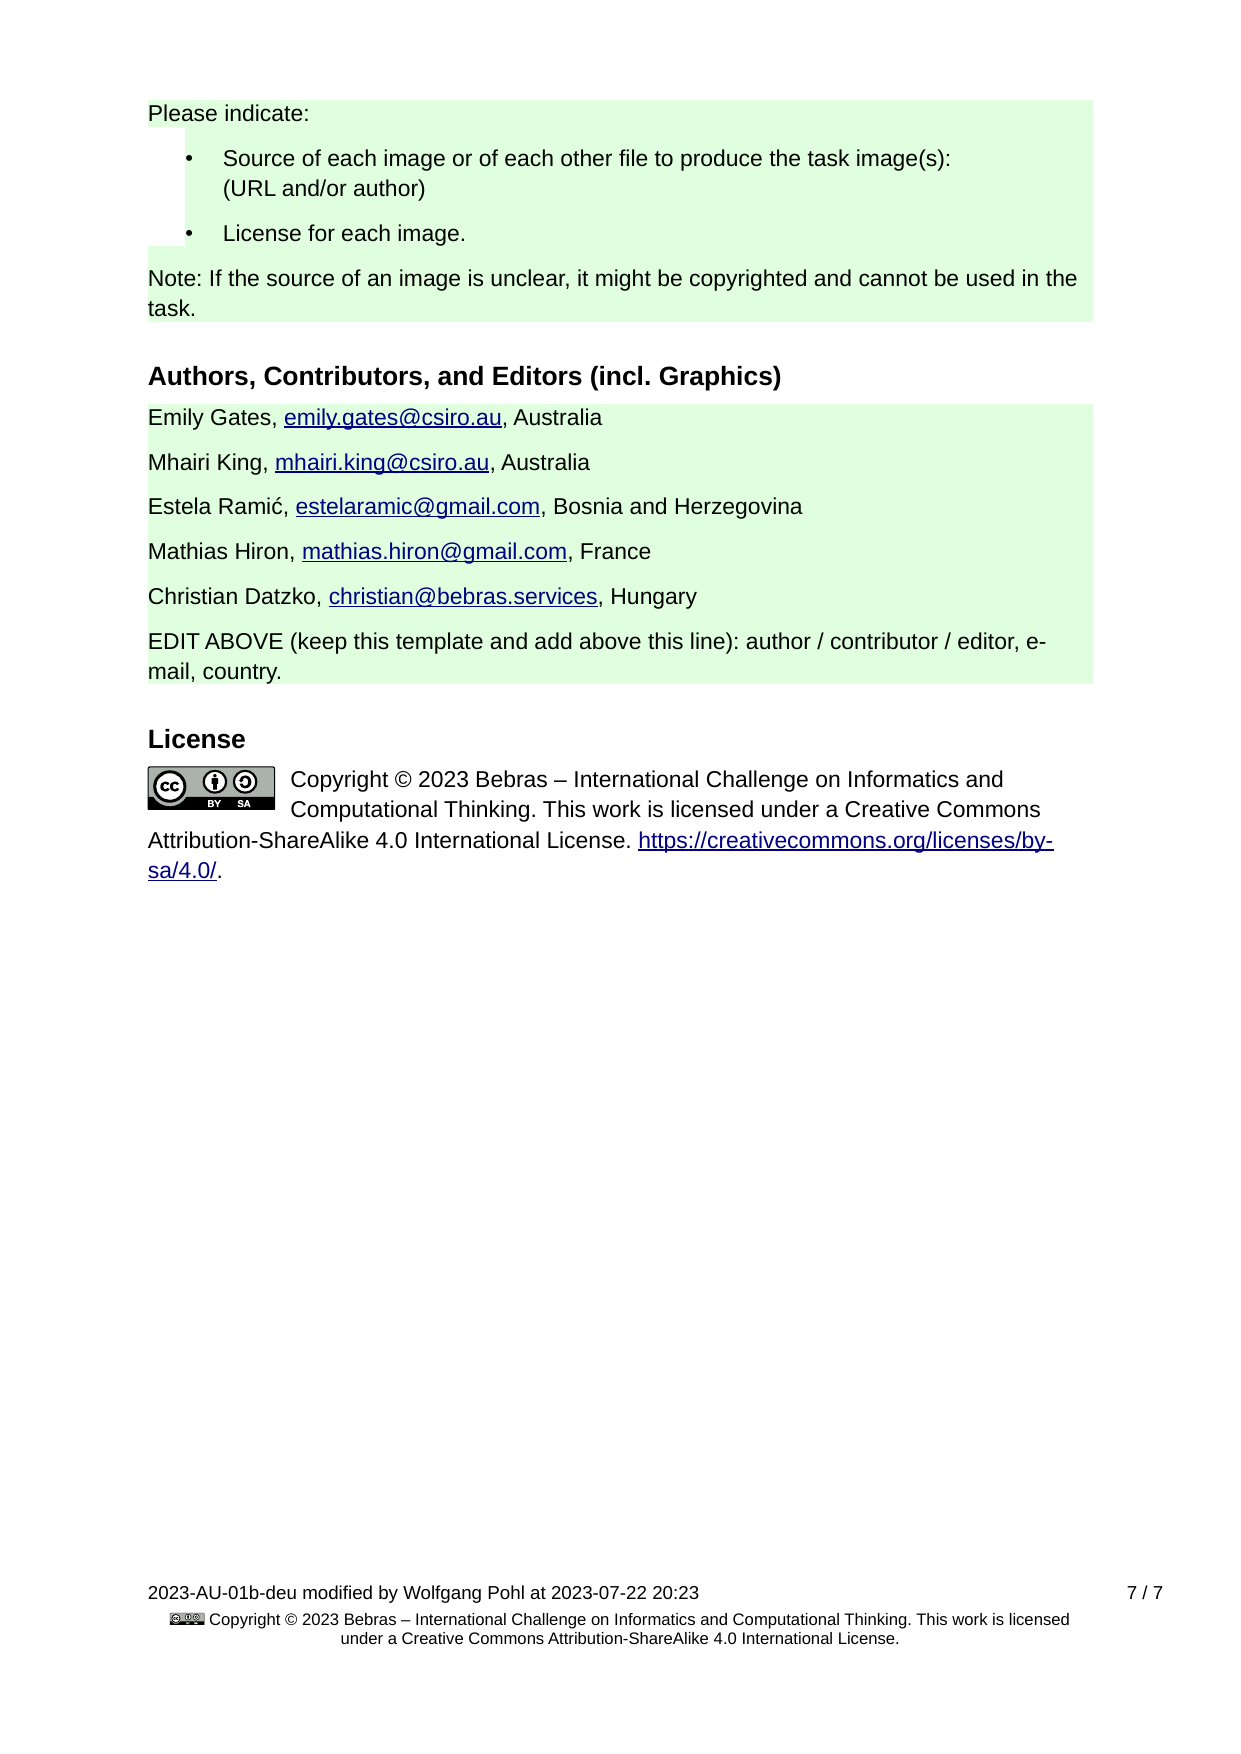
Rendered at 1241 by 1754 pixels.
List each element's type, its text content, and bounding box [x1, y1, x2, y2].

text Please indicate: [148, 100, 1093, 127]
text Mathias Hiron, mathias.hiron@gmail.com, France [148, 538, 1093, 564]
text EDIT ABOVE (keep this template and add above this line): author / contributor / editor, e-mail, country. [148, 628, 1093, 684]
list Source of each image or of each other file to produce the task image(s): (URL and/or author) [185, 145, 1093, 202]
text Emily Gates, emily.gates@csiro.au, Australia [148, 404, 1093, 430]
text Christian Datzko, christian@bebras.services, Hungary [148, 583, 1093, 609]
text Mhairi King, mhairi.king@csiro.au, Australia [148, 448, 1093, 475]
list License for each image. [185, 220, 1093, 247]
subtitle Authors, Contributors, and Editors (incl. Graphics) [148, 361, 1093, 391]
text Note: If the source of an image is unclear, it might be copyrighted and cannot be used in the task. [148, 265, 1093, 322]
subtitle License [148, 723, 1093, 754]
text Estela Ramić, estelaramic@gmail.com, Bosnia and Herzegovina [148, 493, 1093, 519]
text Copyright © 2023 Bebras – International Challenge on Informatics and Computational Thinking. This work is licensed under a Creative Commons Attribution-ShareAlike 4.0 International License. https://creativecommons.org/licenses/by-sa/4.0/. [148, 766, 1093, 883]
